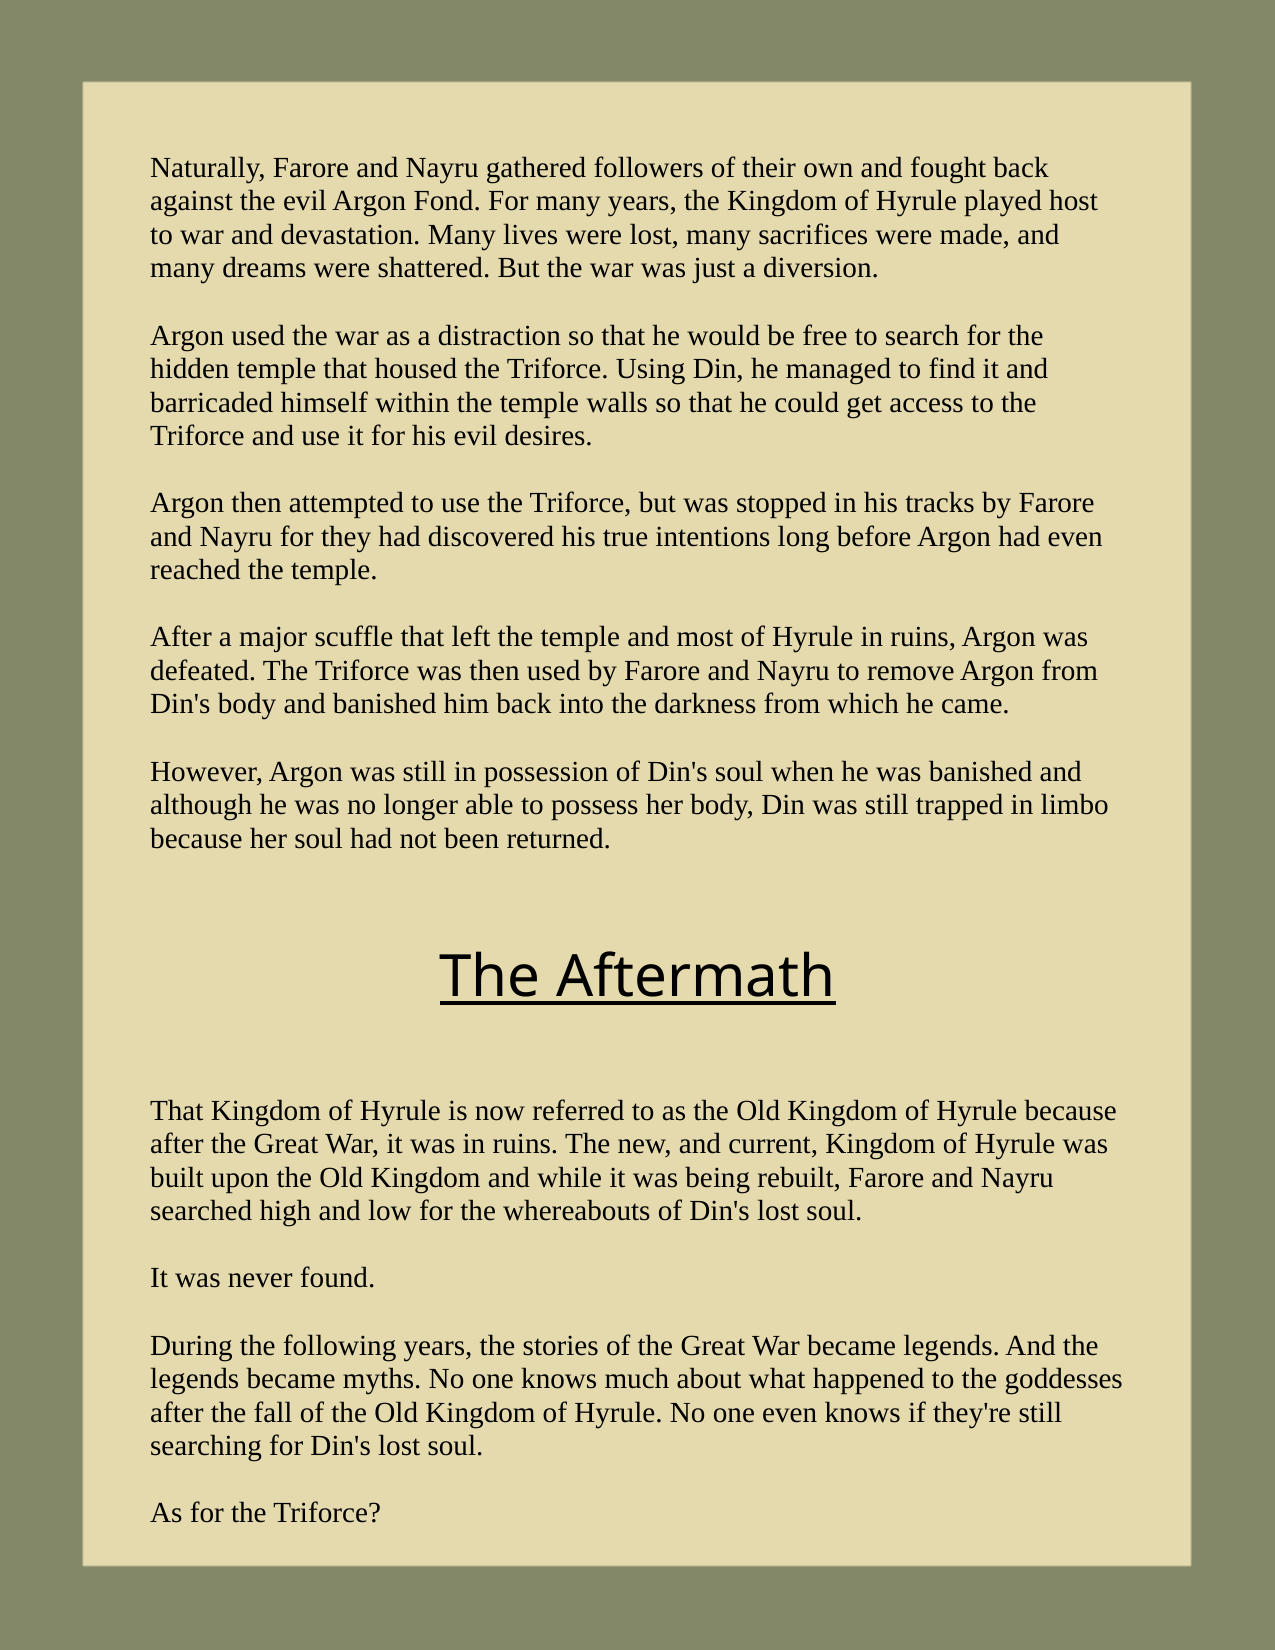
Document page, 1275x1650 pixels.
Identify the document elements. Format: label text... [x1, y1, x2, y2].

picture [0, 0, 1275, 1650]
text Argon then attempted to use the Triforce, but was stopped in his tracks by Farore and Nayru for they had discovered his true intentions long before Argon had even reached the temple. [150, 485, 1125, 586]
text Argon used the war as a distraction so that he would be free to search for the hidden temple that housed the Triforce. Using Din, he managed to find it and barricaded himself within the temple walls so that he could get access to the Triforce and use it for his evil desires. [150, 318, 1125, 452]
text It was never found. [150, 1261, 1125, 1294]
text Naturally, Farore and Nayru gathered followers of their own and fought back against the evil Argon Fond. For many years, the Kingdom of Hyrule played host to war and devastation. Many lives were lost, many sacrifices were made, and many dreams were shattered. But the war was just a diversion. [150, 150, 1125, 284]
text The Aftermath [0, 934, 1125, 1013]
text After a major scuffle that left the temple and most of Hyrule in ruins, Argon was defeated. The Triforce was then used by Farore and Nayru to remove Argon from Din's body and banished him back into the darkness from which he came. [150, 619, 1125, 720]
text However, Argon was still in possession of Din's soul when he was banished and although he was no longer able to possess her body, Din was still trapped in limbo because her soul had not been returned. [150, 754, 1125, 854]
text That Kingdom of Hyrule is now referred to as the Old Kingdom of Hyrule because after the Great War, it was in ruins. The new, and current, Kingdom of Hyrule was built upon the Old Kingdom and while it was being rebuilt, Farore and Nayru searched high and low for the whereabouts of Din's lost soul. [150, 1093, 1125, 1227]
text During the following years, the stories of the Great War became legends. And the legends became myths. No one knows much about what happened to the goddesses after the fall of the Old Kingdom of Hyrule. No one even knows if they're still searching for Din's lost soul. [150, 1328, 1125, 1462]
text As for the Triforce? [150, 1495, 1125, 1529]
